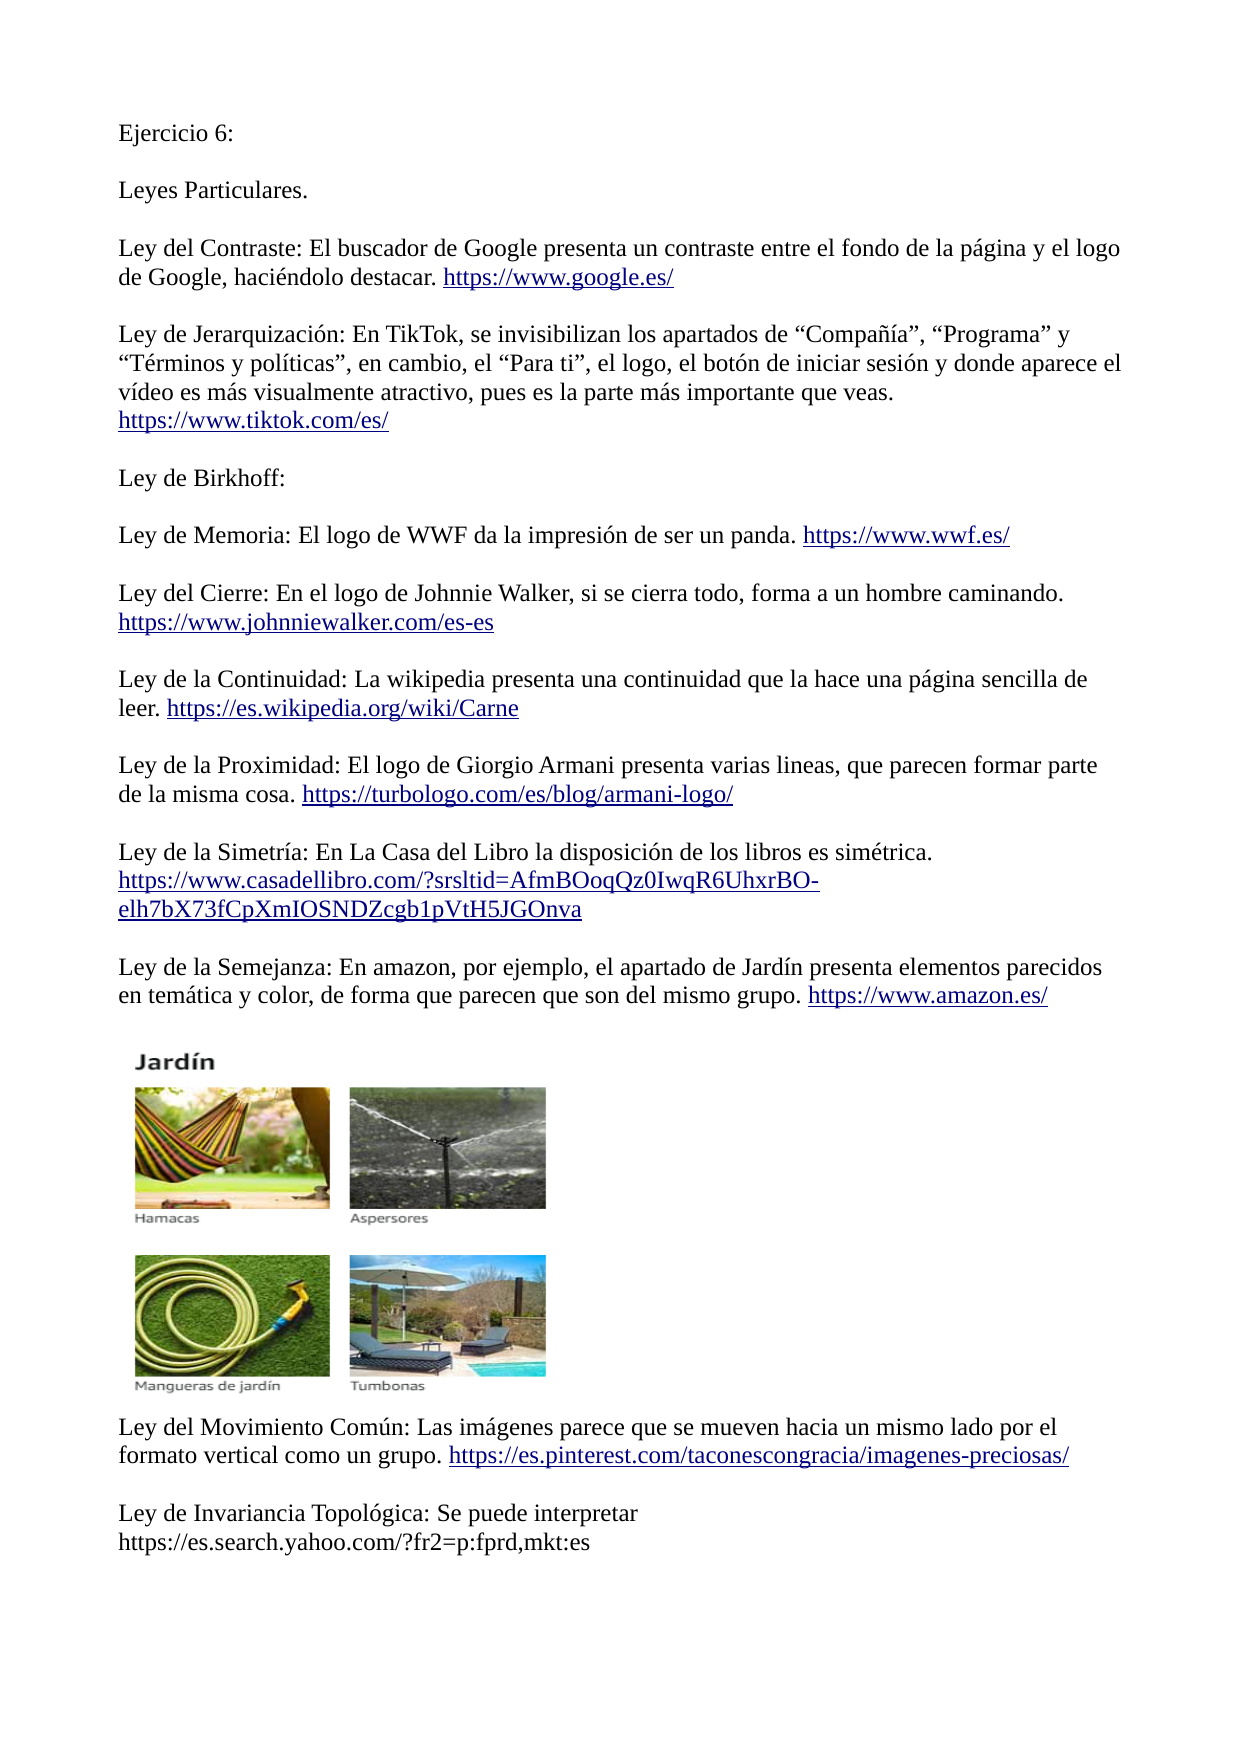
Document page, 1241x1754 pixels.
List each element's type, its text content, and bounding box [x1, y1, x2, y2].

text Ley de la Continuidad: La wikipedia presenta una continuidad que la hace una página sencilla de leer. https://es.wikipedia.org/wiki/Carne [118, 664, 1122, 722]
text Ley de Birkhoff: [118, 463, 1122, 492]
text Ley del Contraste: El buscador de Google presenta un contraste entre el fondo de la página y el logo de Google, haciéndolo destacar. https://www.google.es/ [118, 233, 1122, 291]
text Ley de la Proximidad: El logo de Giorgio Armani presenta varias lineas, que parecen formar parte de la misma cosa. https://turbologo.com/es/blog/armani-logo/ [118, 751, 1122, 808]
text Ley de Jerarquización: En TikTok, se invisibilizan los apartados de “Compañía”, “Programa” y “Términos y políticas”, en cambio, el “Para ti”, el logo, el botón de iniciar sesión y donde aparece el vídeo es más visualmente atractivo, pues es la parte más importante que veas. https://www.tiktok.com/es/ [118, 319, 1122, 434]
text Ley de la Simetría: En La Casa del Libro la disposición de los libros es simétrica. https://www.casadellibro.com/?srsltid=AfmBOoqQz0IwqR6UhxrBO-elh7bX73fCpXmIOSNDZcgb1pVtH5JGOnva [118, 837, 1122, 923]
text Ley de Memoria: El logo de WWF da la impresión de ser un panda. https://www.wwf.es/ [118, 521, 1122, 549]
text Ley de la Semejanza: En amazon, por ejemplo, el apartado de Jardín presenta elementos parecidos en temática y color, de forma que parecen que son del mismo grupo. https://www.amazon.es/ [118, 952, 1122, 1009]
picture [122, 1035, 553, 1407]
text Ejercicio 6: [118, 118, 1122, 147]
text Ley de Invariancia Topológica: Se puede interpretar [118, 1498, 1122, 1527]
text Leyes Particulares. [118, 176, 1122, 204]
text Ley del Movimiento Común: Las imágenes parece que se mueven hacia un mismo lado por el formato vertical como un grupo. https://es.pinterest.com/taconescongracia/imagenes-preciosas/ [118, 1412, 1122, 1469]
text Ley del Cierre: En el logo de Johnnie Walker, si se cierra todo, forma a un hombre caminando. https://www.johnniewalker.com/es-es [118, 578, 1122, 636]
text https://es.search.yahoo.com/?fr2=p:fprd,mkt:es [118, 1527, 1122, 1556]
